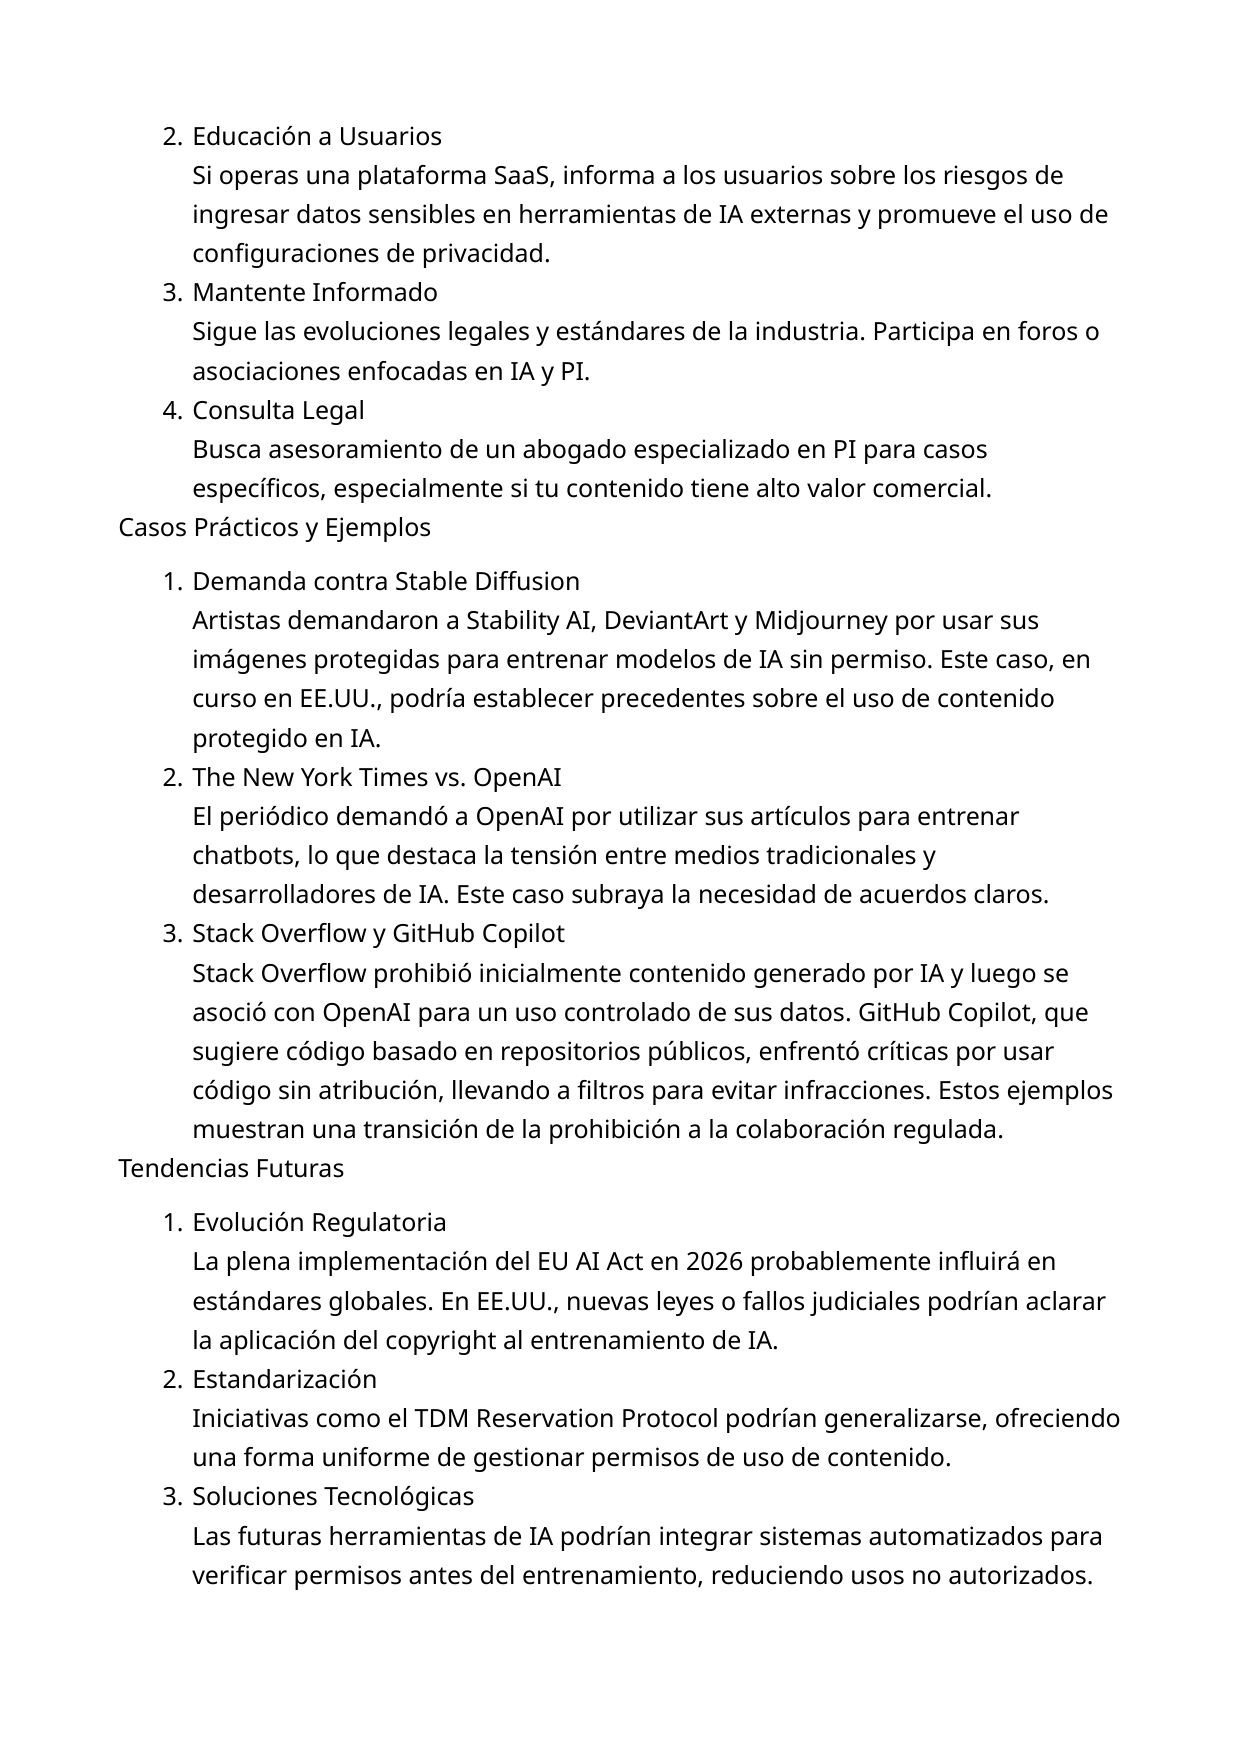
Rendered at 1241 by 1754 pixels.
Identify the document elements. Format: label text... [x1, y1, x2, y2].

list Estandarización Iniciativas como el TDM Reservation Protocol podrían generalizarse, ofreciendo una forma uniforme de gestionar permisos de uso de contenido. [162, 1361, 1122, 1474]
list Evolución Regulatoria La plena implementación del EU AI Act en 2026 probablemente influirá en estándares globales. En EE.UU., nuevas leyes o fallos judiciales podrían aclarar la aplicación del copyright al entrenamiento de IA. [162, 1205, 1122, 1356]
list Mantente Informado Sigue las evoluciones legales y estándares de la industria. Participa en foros o asociaciones enfocadas en IA y PI. [162, 275, 1122, 387]
text Casos Prácticos y Ejemplos [118, 510, 1122, 544]
list Demanda contra Stable Diffusion Artistas demandaron a Stability AI, DeviantArt y Midjourney por usar sus imágenes protegidas para entrenar modelos de IA sin permiso. Este caso, en curso en EE.UU., podría establecer precedentes sobre el uso de contenido protegido en IA. [162, 563, 1122, 754]
list Consulta Legal Busca asesoramiento de un abogado especializado en PI para casos específicos, especialmente si tu contenido tiene alto valor comercial. [162, 392, 1122, 505]
text Tendencias Futuras [118, 1151, 1122, 1185]
list Soluciones Tecnológicas Las futuras herramientas de IA podrían integrar sistemas automatizados para verificar permisos antes del entrenamiento, reduciendo usos no autorizados. [162, 1479, 1122, 1591]
list The New York Times vs. OpenAI El periódico demandó a OpenAI por utilizar sus artículos para entrenar chatbots, lo que destaca la tensión entre medios tradicionales y desarrolladores de IA. Este caso subraya la necesidad de acuerdos claros. [162, 759, 1122, 911]
list Educación a Usuarios Si operas una plataforma SaaS, informa a los usuarios sobre los riesgos de ingresar datos sensibles en herramientas de IA externas y promueve el uso de configuraciones de privacidad. [162, 118, 1122, 270]
list Stack Overflow y GitHub Copilot Stack Overflow prohibió inicialmente contenido generado por IA y luego se asoció con OpenAI para un uso controlado de sus datos. GitHub Copilot, que sugiere código basado en repositorios públicos, enfrentó críticas por usar código sin atribución, llevando a filtros para evitar infracciones. Estos ejemplos muestran una transición de la prohibición a la colaboración regulada. [162, 916, 1122, 1146]
